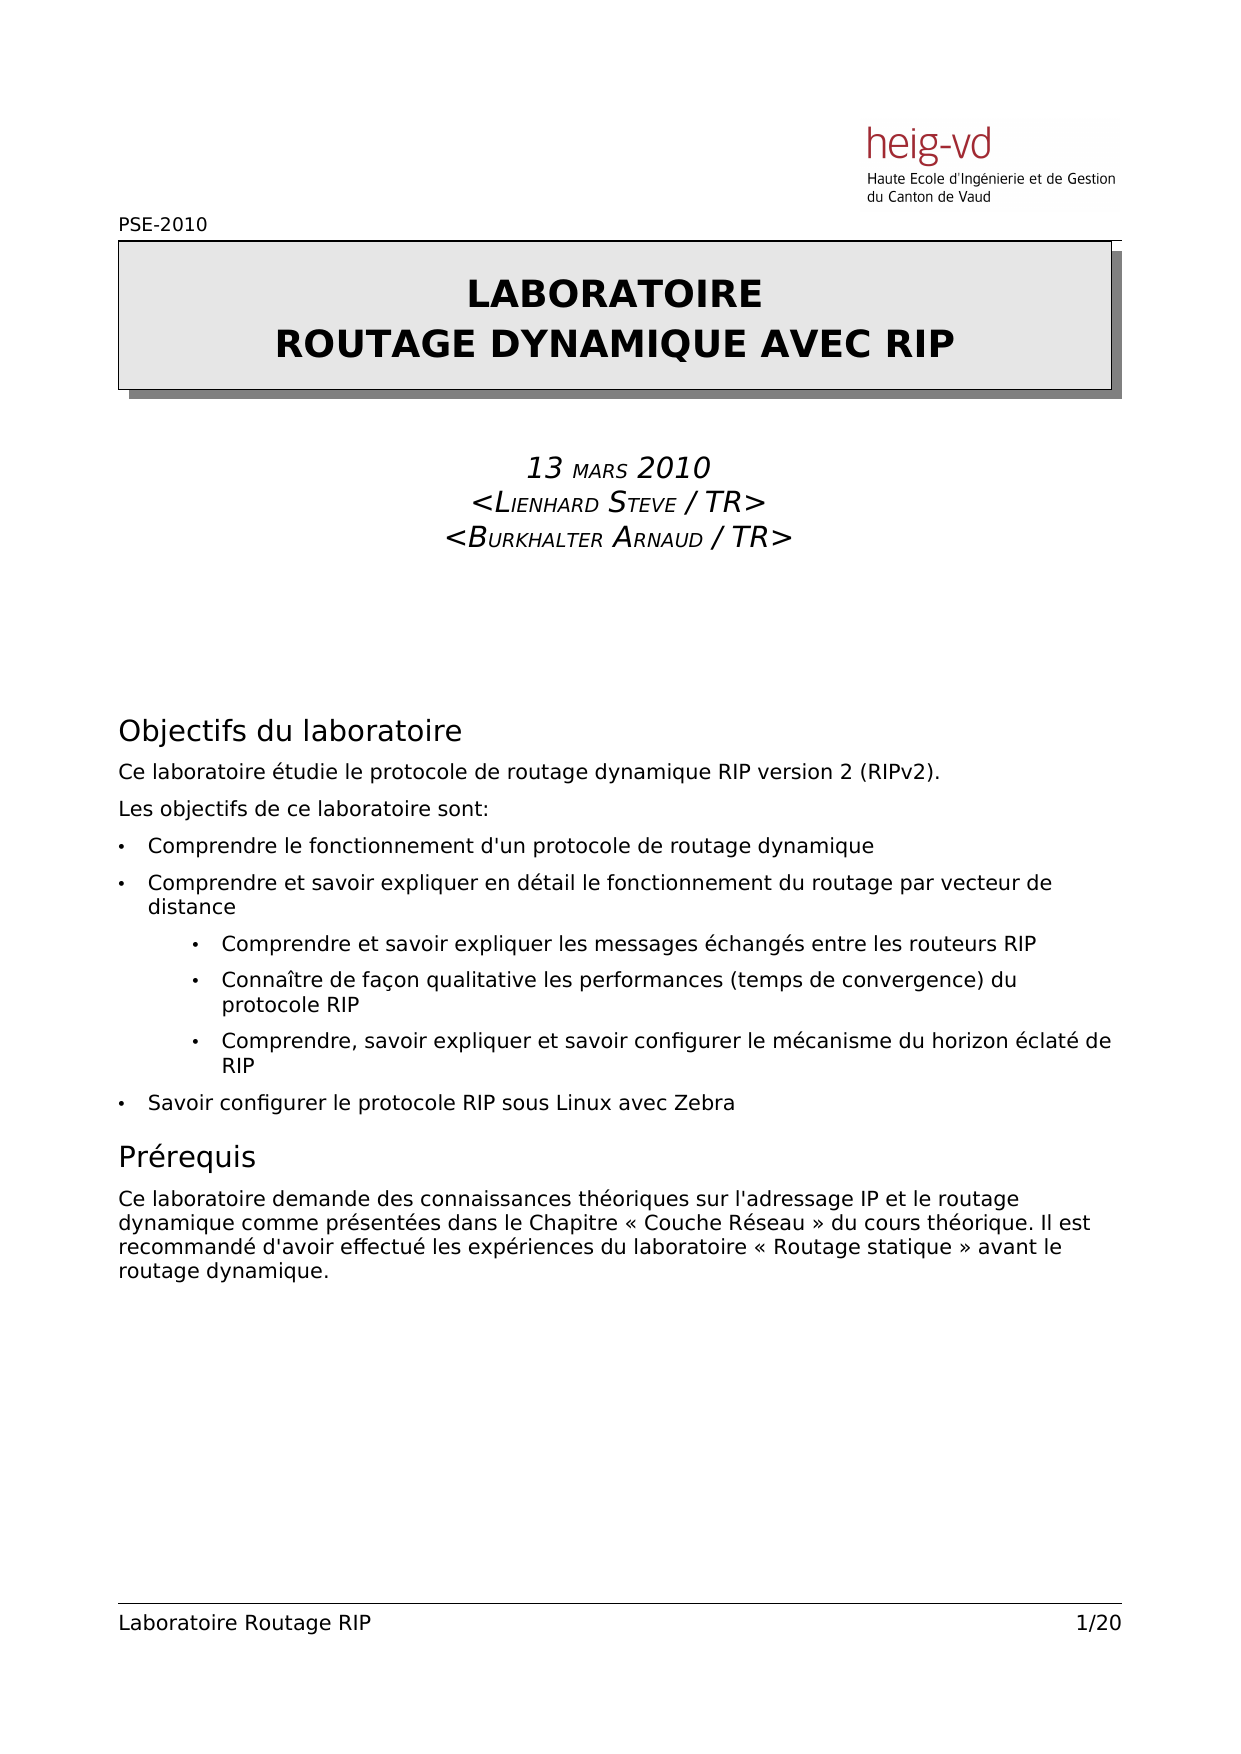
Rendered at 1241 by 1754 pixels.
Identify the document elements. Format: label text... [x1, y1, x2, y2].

picture [860, 118, 1121, 212]
list Comprendre, savoir expliquer et savoir configurer le mécanisme du horizon éclaté de RIP [192, 1029, 1122, 1078]
list Comprendre et savoir expliquer en détail le fonctionnement du routage par vecteur de distance [118, 871, 1122, 919]
text Les objectifs de ce laboratoire sont: [118, 797, 1122, 821]
list Savoir configurer le protocole RIP sous Linux avec Zebra [118, 1091, 1122, 1115]
list Comprendre le fonctionnement d'un protocole de routage dynamique [118, 834, 1122, 858]
title Routage dynamique avec RIP [145, 323, 1085, 362]
list Comprendre et savoir expliquer les messages échangés entre les routeurs RIP [192, 932, 1122, 956]
text Ce laboratoire demande des connaissances théoriques sur l'adressage IP et le routage dynamique comme présentées dans le Chapitre « Couche Réseau » du cours théorique. Il est recommandé d'avoir effectué les expériences du laboratoire « Routage statique » avant le routage dynamique. [118, 1187, 1122, 1284]
subtitle 13 mars 2010 [118, 451, 1122, 486]
title Laboratoire [145, 273, 1085, 317]
list Connaître de façon qualitative les performances (temps de convergence) du protocole RIP [192, 968, 1122, 1017]
text Ce laboratoire étudie le protocole de routage dynamique RIP version 2 (RIPv2). [118, 760, 1122, 785]
subtitle Objectifs du laboratoire [118, 714, 1122, 748]
subtitle <Lienhard Steve / TR> [118, 486, 1122, 520]
subtitle <Burkhalter Arnaud / TR> [118, 520, 1122, 554]
subtitle Prérequis [118, 1140, 1122, 1174]
